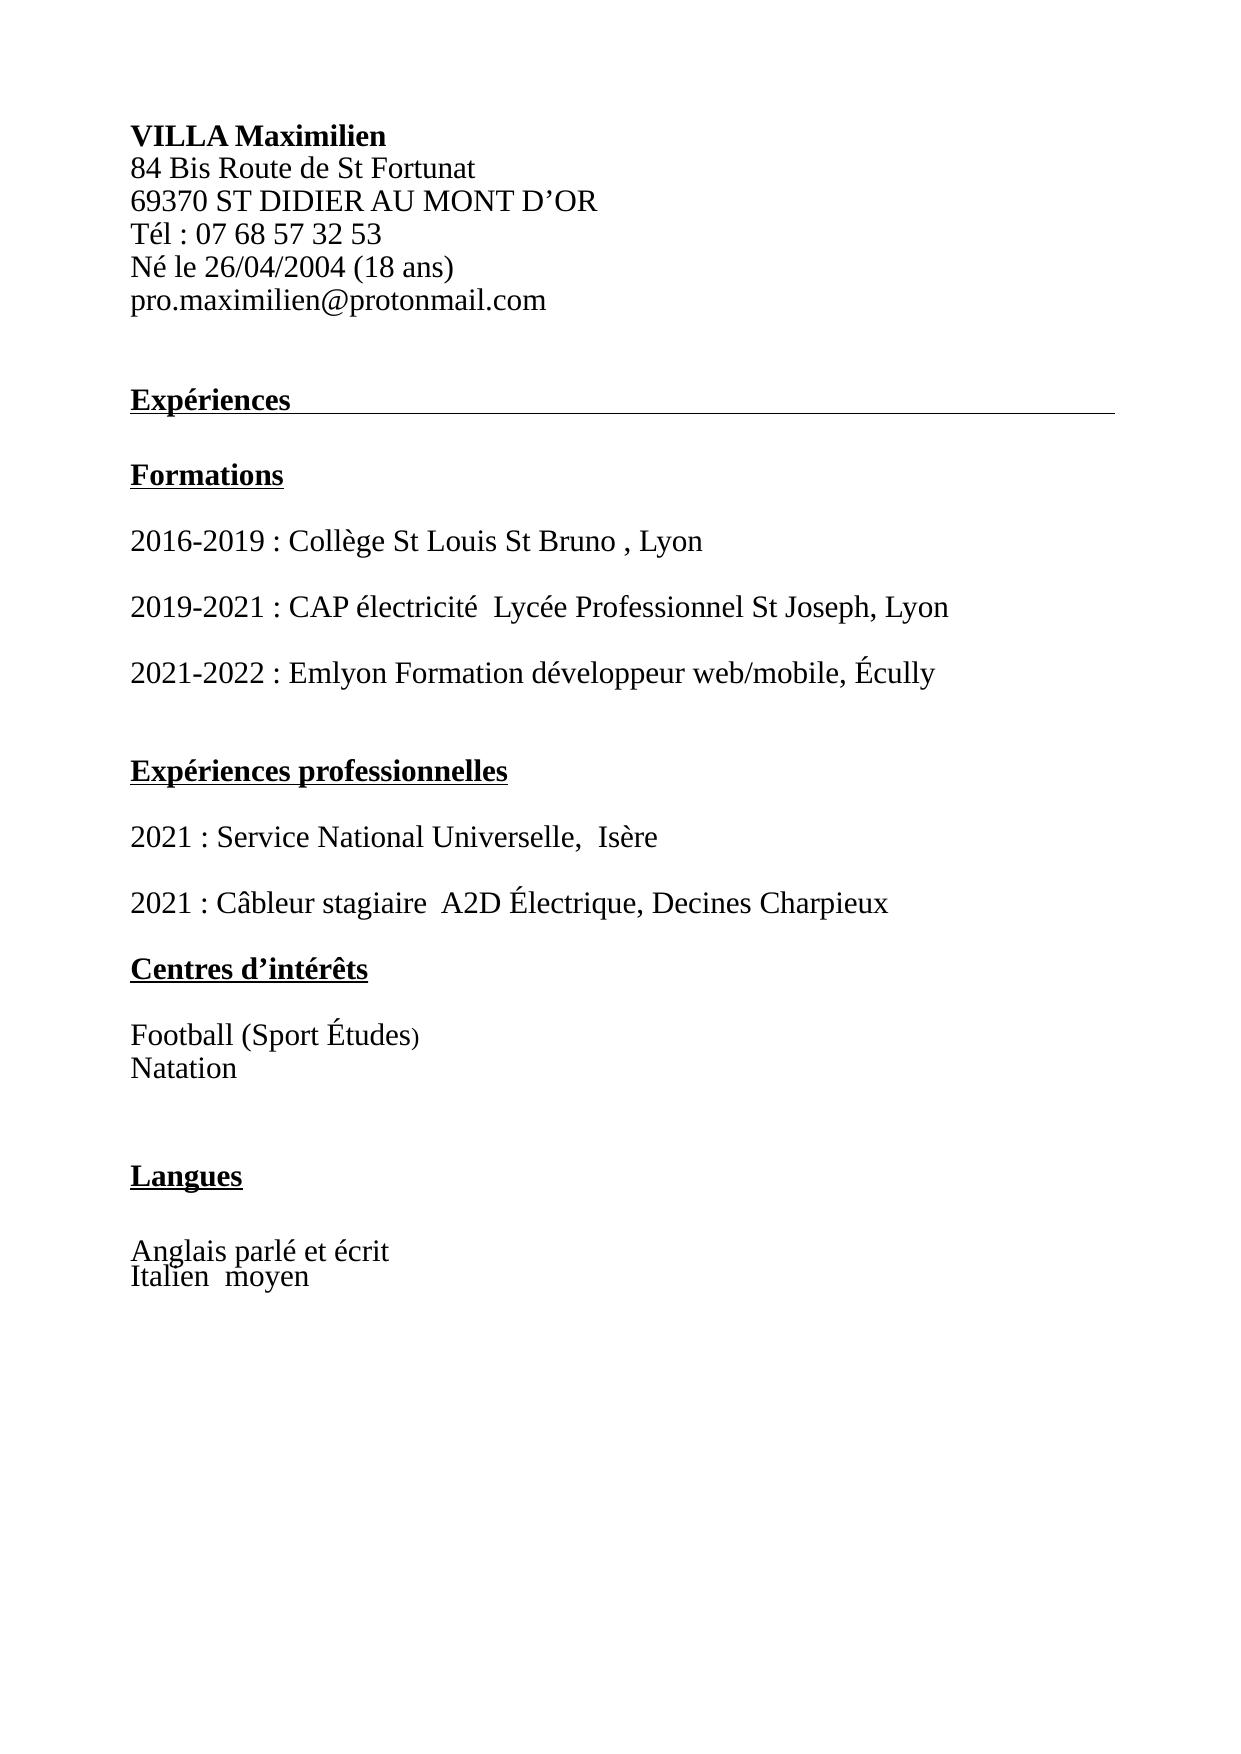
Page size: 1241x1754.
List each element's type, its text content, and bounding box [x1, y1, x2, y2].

text Centres d’intérêts [130, 959, 1122, 984]
text VILLA Maximilien [130, 126, 1122, 151]
text 84 Bis Route de St Fortunat [130, 159, 1122, 184]
text Langues Anglais parlé et écrit Italien moyen [130, 1141, 1122, 1366]
text Né le 26/04/2004 (18 ans) [130, 258, 360, 283]
text Football (Sport Études) [130, 1025, 247, 1050]
text Né le 26/04/2004 (18 ans) [446, 258, 1122, 283]
text 69370 ST DIDIER AU MONT D’OR [130, 192, 1122, 217]
text 2021-2022 : Emlyon Formation développeur web/mobile, Écully [130, 663, 1122, 688]
text 2019-2021 : CAP électricité Lycée Professionnel St Joseph, Lyon [130, 597, 1122, 622]
text 2016-2019 : Collège St Louis St Bruno , Lyon [130, 531, 1122, 556]
text 2021 : Câbleur stagiaire A2D Électrique, Decines Charpieux [130, 893, 1122, 918]
text 2021 : Service National Universelle, Isère [130, 828, 1122, 853]
text pro.maximilien@protonmail.com Expériences Formations [130, 291, 1122, 491]
text Né le 26/04/2004 (18 ans) [357, 258, 449, 283]
text Expériences professionnelles [130, 762, 1122, 787]
text Natation [130, 1058, 1122, 1133]
text Tél : 07 68 57 32 53 [130, 225, 1122, 250]
text Football (Sport Études) [245, 1025, 1122, 1050]
